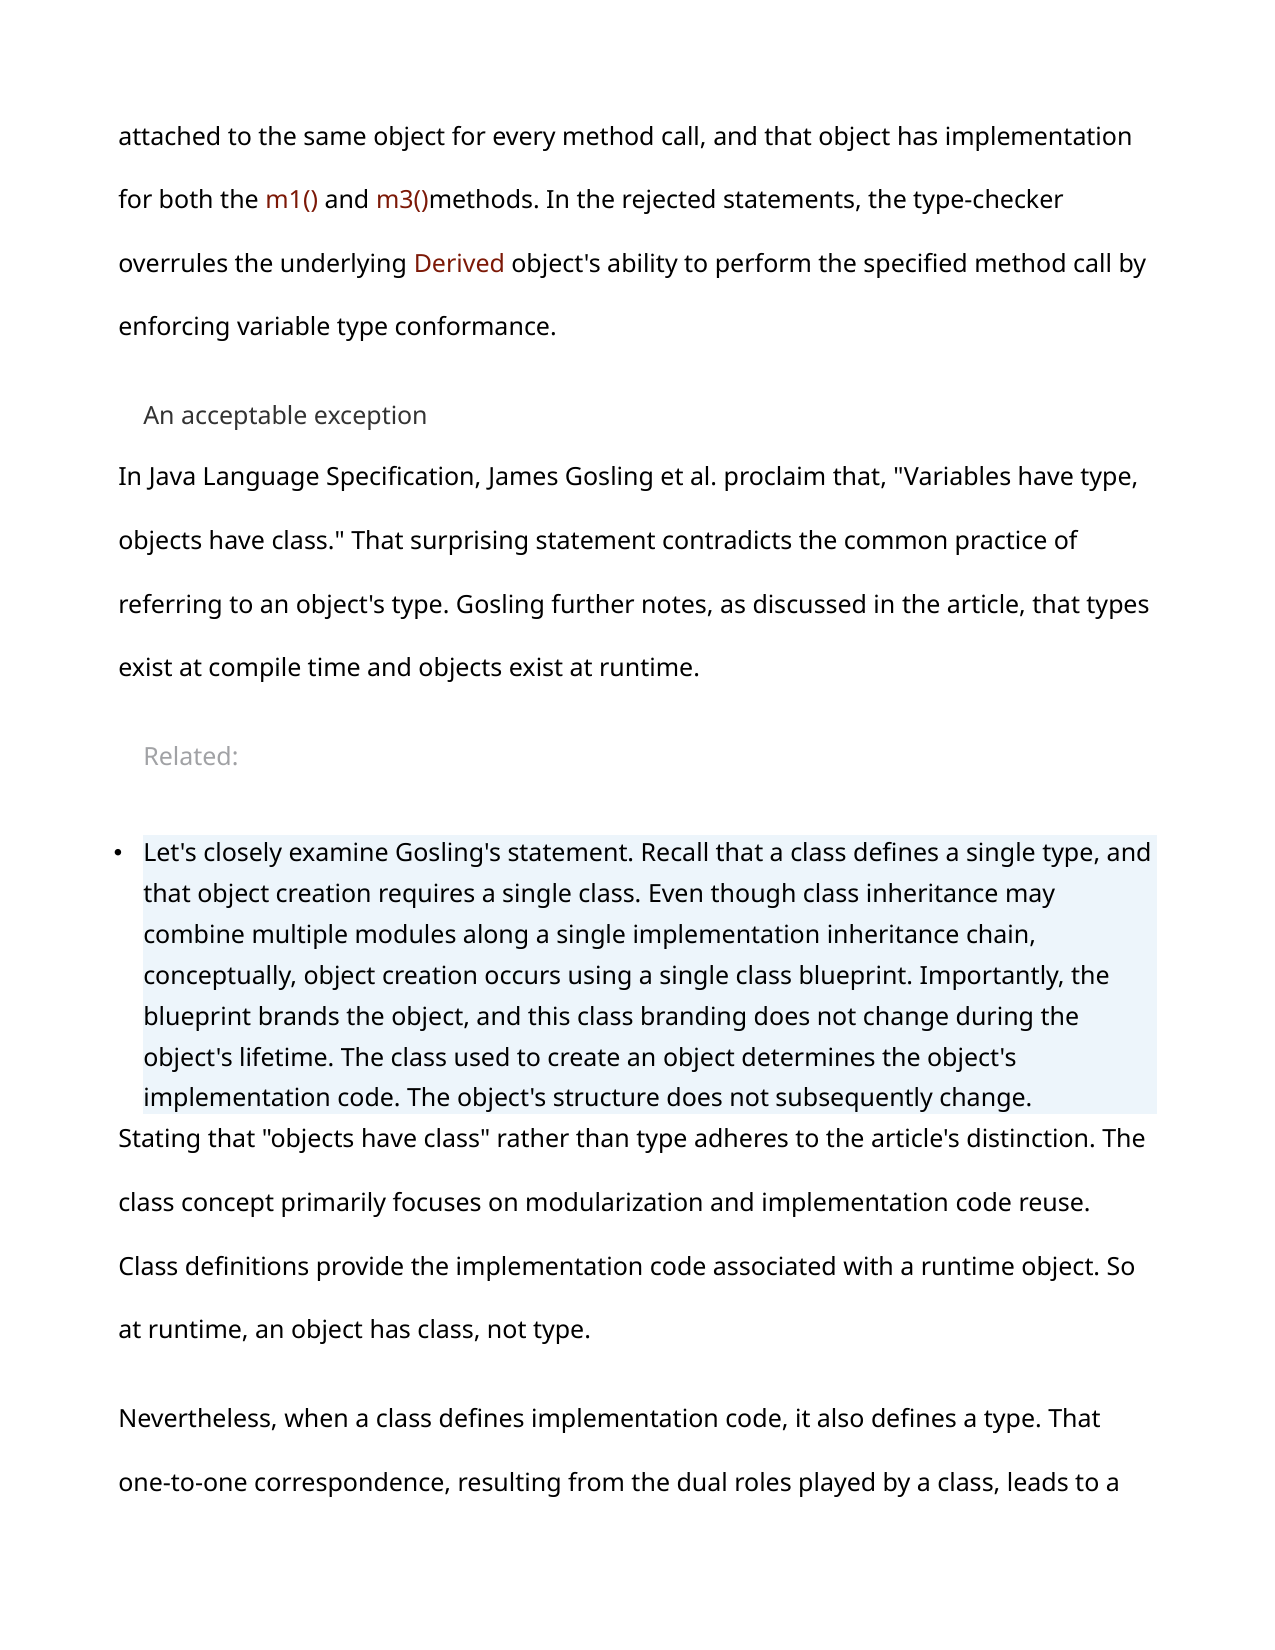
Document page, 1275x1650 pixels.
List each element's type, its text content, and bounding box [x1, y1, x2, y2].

list Let's closely examine Gosling's statement. Recall that a class defines a single type, and that object creation requires a single class. Even though class inheritance may combine multiple modules along a single implementation inheritance chain, conceptually, object creation occurs using a single class blueprint. Importantly, the blueprint brands the object, and this class branding does not change during the object's lifetime. The class used to create an object determines the object's implementation code. The object's structure does not subsequently change. [143, 835, 1157, 1114]
text In Java Language Specification, James Gosling et al. proclaim that, "Variables have type, objects have class." That surprising statement contradicts the common practice of referring to an object's type. Gosling further notes, as discussed in the article, that types exist at compile time and objects exist at runtime. [118, 459, 1157, 684]
text Related: [143, 738, 1157, 773]
text Nevertheless, when a class defines implementation code, it also defines a type. That one-to-one correspondence, resulting from the dual roles played by a class, leads to a [118, 1401, 1157, 1498]
text attached to the same object for every method call, and that object has implementation for both the m1() and m3()methods. In the rejected statements, the type-checker overrules the underlying Derived object's ability to perform the specified method call by enforcing variable type conformance. [118, 118, 1157, 343]
subtitle An acceptable exception [143, 398, 1157, 432]
text Stating that "objects have class" rather than type adheres to the article's distinction. The class concept primarily focuses on modularization and implementation code reuse. Class definitions provide the implementation code associated with a runtime object. So at runtime, an object has class, not type. [118, 1121, 1157, 1346]
